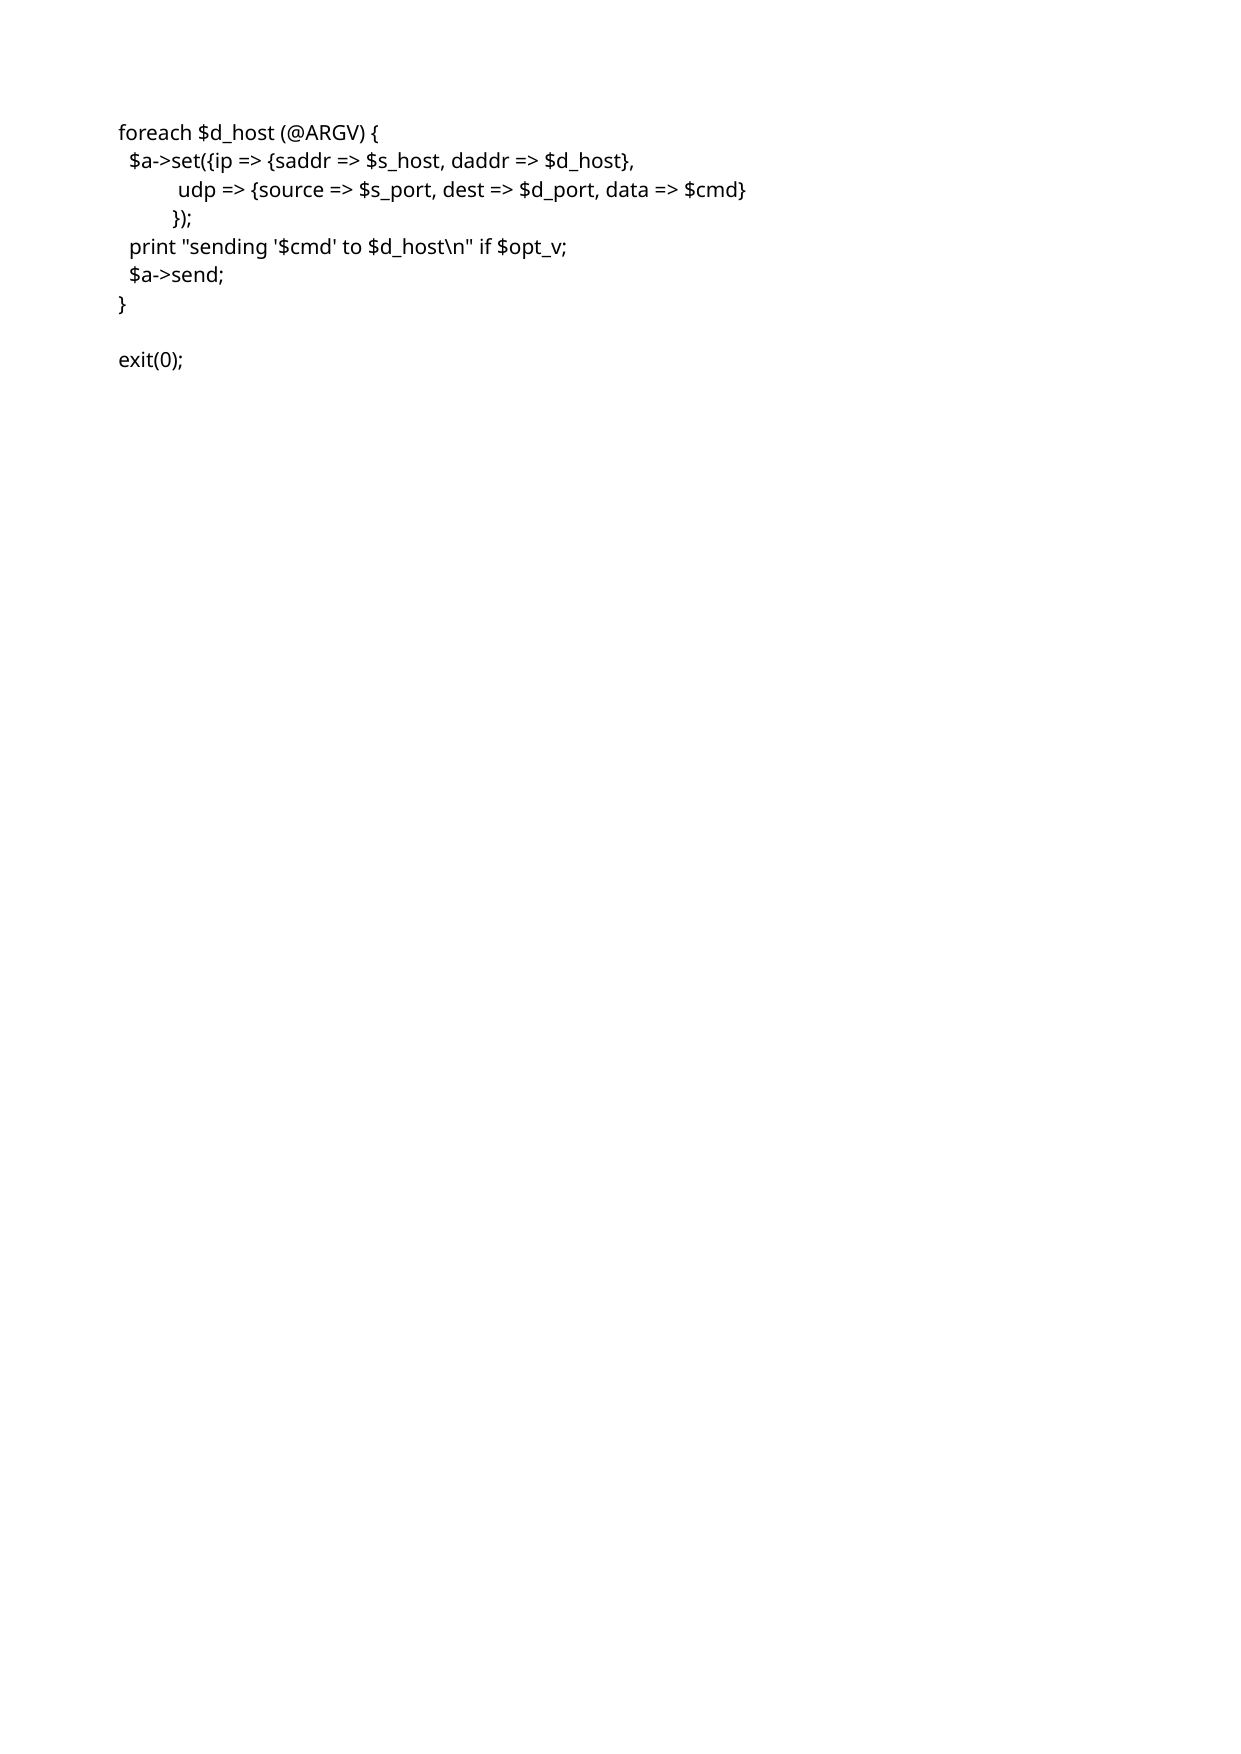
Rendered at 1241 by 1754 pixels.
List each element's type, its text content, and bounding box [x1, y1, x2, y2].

text foreach $d_host (@ARGV) { [118, 118, 1122, 147]
text exit(0); [118, 346, 1122, 374]
text }); [118, 203, 1122, 232]
text } [118, 289, 1122, 317]
text $a->set({ip => {saddr => $s_host, daddr => $d_host}, [118, 147, 1122, 175]
text print "sending '$cmd' to $d_host\n" if $opt_v; [118, 232, 1122, 260]
text $a->send; [118, 260, 1122, 289]
text udp => {source => $s_port, dest => $d_port, data => $cmd} [118, 175, 1122, 203]
